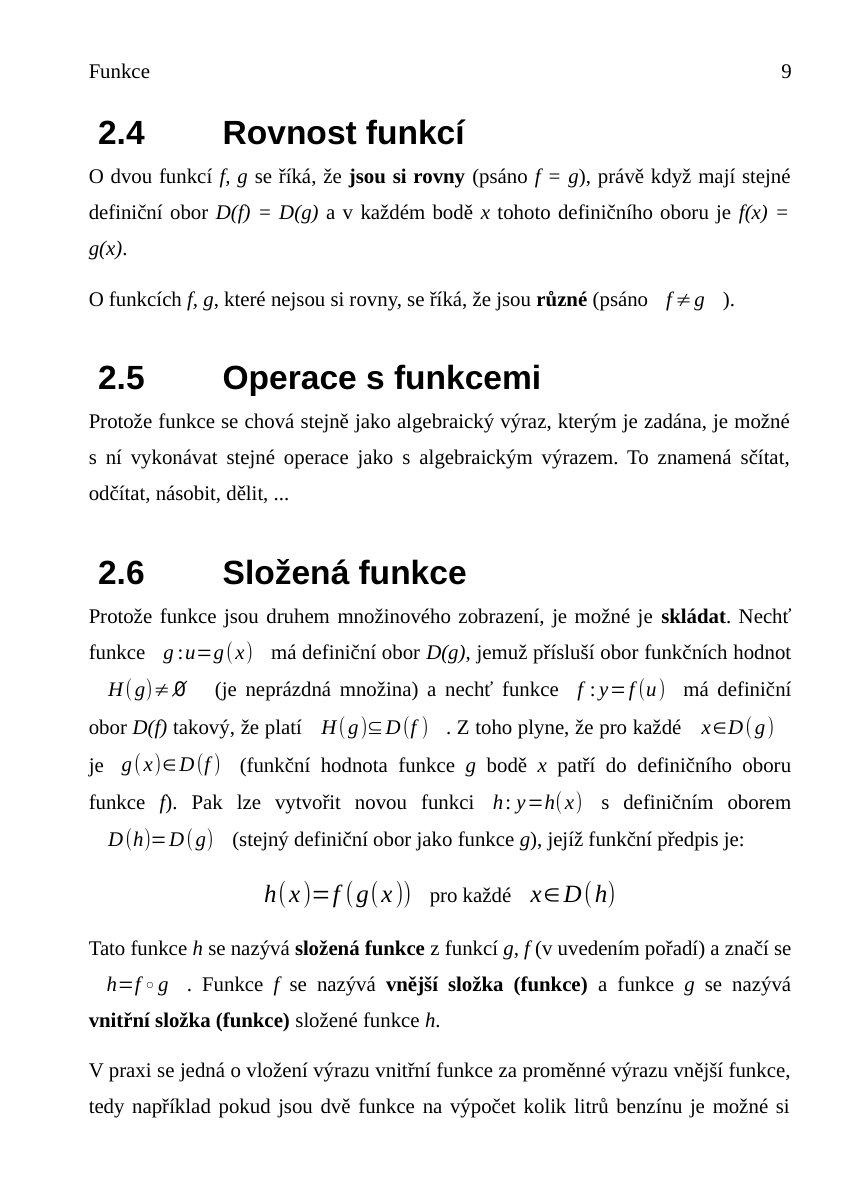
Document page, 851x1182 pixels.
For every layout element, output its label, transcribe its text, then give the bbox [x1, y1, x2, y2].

subtitle Rovnost funkcí [88, 113, 791, 151]
text O dvou funkcí f, g se říká, že jsou si rovny (psáno f = g), právě když mají stejné definiční obor D(f) = D(g) a v každém bodě x tohoto definičního oboru je f(x) = g(x). [88, 164, 791, 260]
text pro každé [88, 879, 791, 909]
text Tato funkce h se nazývá složená funkce z funkcí g, f (v uvedením pořadí) a značí se. Funkce f se nazývá vnější složka (funkce) a funkce g se nazývá vnitřní složka (funkce) složené funkce h. [88, 936, 791, 1032]
text Protože funkce se chová stejně jako algebraický výraz, kterým je zadána, je možné s ní vykonávat stejné operace jako s algebraickým výrazem. To znamená sčítat, odčítat, násobit, dělit, ... [88, 409, 791, 505]
text V praxi se jedná o vložení výrazu vnitřní funkce za proměnné výrazu vnější funkce, tedy například pokud jsou dvě funkce na výpočet kolik litrů benzínu je možné si [88, 1058, 791, 1118]
text O funkcích f, g, které nejsou si rovny, se říká, že jsou různé (psáno). [88, 286, 791, 311]
subtitle Operace s funkcemi [88, 358, 791, 397]
text Protože funkce jsou druhem množinového zobrazení, je možné je skládat. Nechť funkcemá definiční obor D(g), jemuž přísluší obor funkčních hodnot (je neprázdná množina) a nechť funkcemá definiční obor D(f) takový, že platí. Z toho plyne, že pro každéje(funkční hodnota funkce g bodě x patří do definičního oboru funkce f). Pak lze vytvořit novou funkcis definičním oborem(stejný definiční obor jako funkce g), jejíž funkční předpis je: [88, 604, 791, 853]
subtitle Složená funkce [88, 553, 791, 591]
